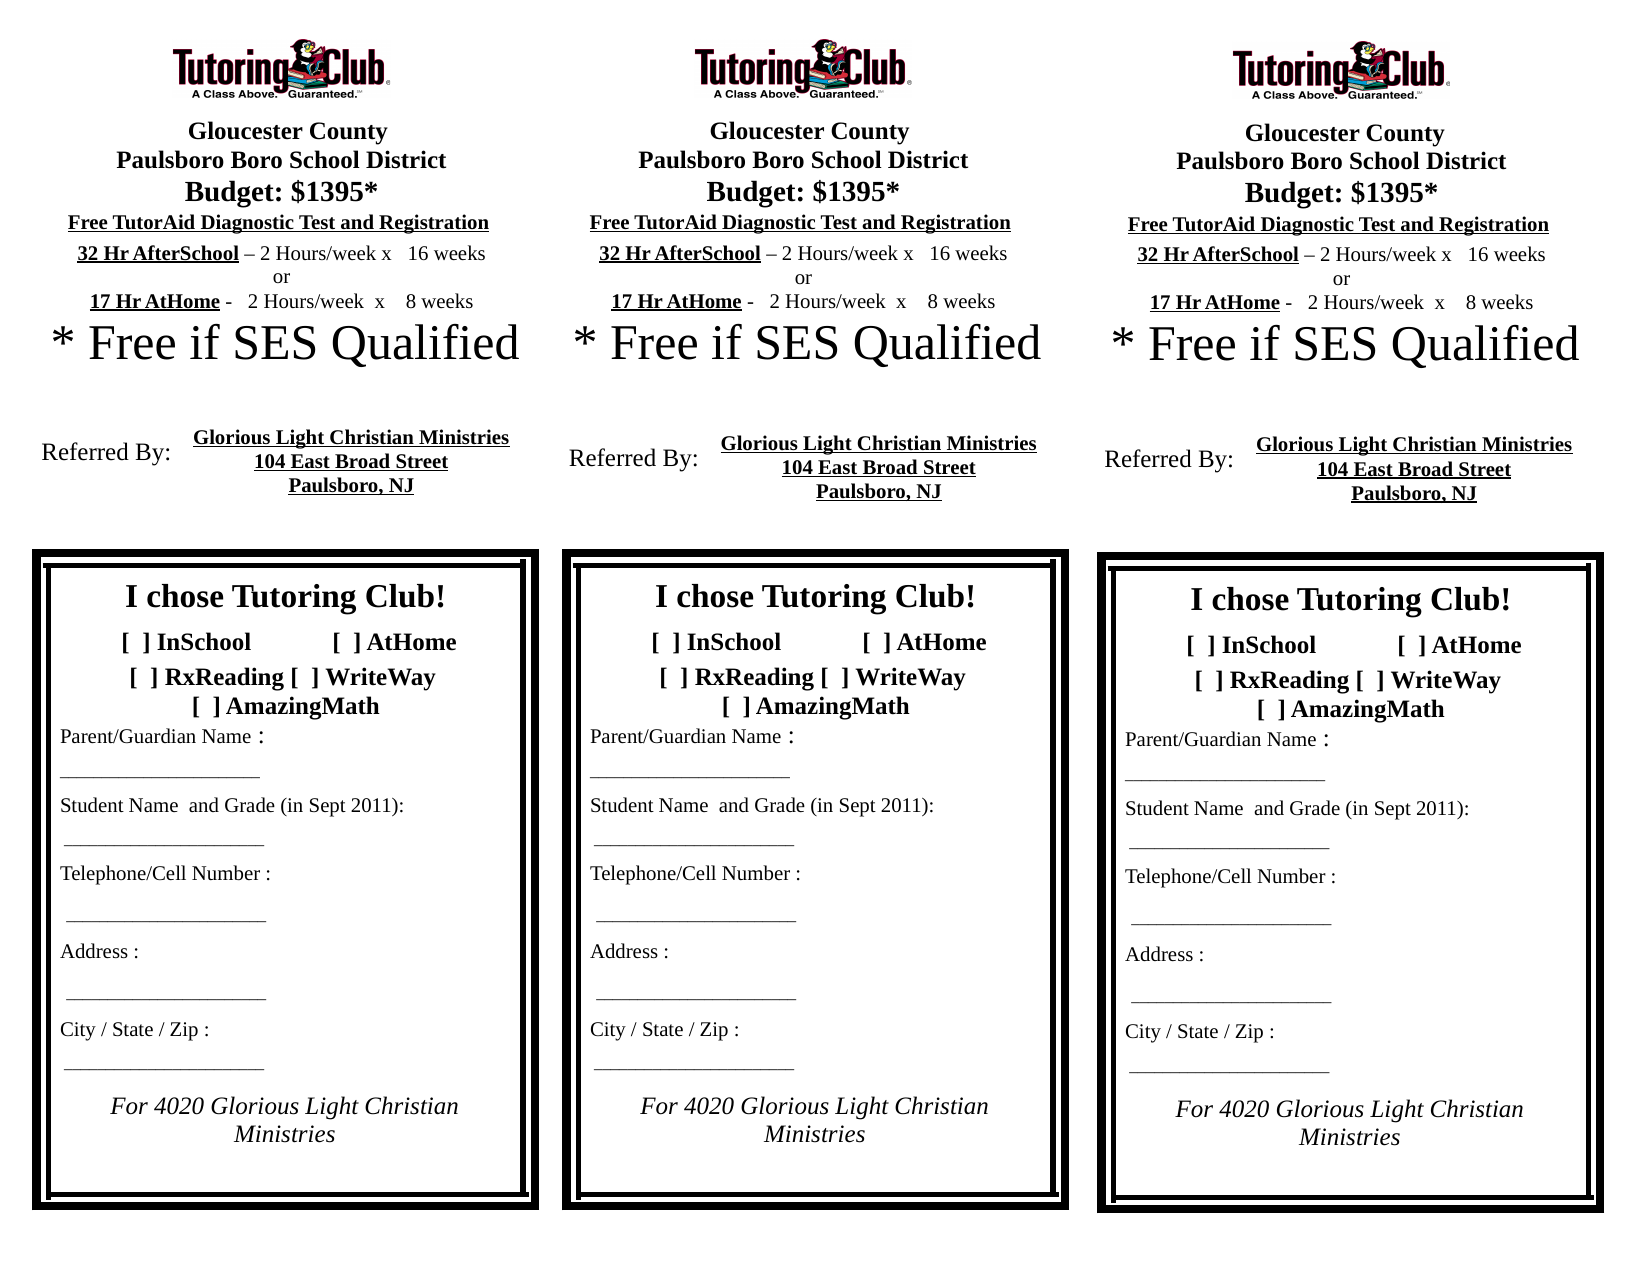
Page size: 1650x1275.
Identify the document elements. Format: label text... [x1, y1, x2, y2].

text Glorious Light Christian Ministries‎ [720, 431, 1037, 452]
table_header [1581, 571, 1586, 919]
text or [38, 264, 525, 288]
text * Free if SES Qualified [1098, 314, 1585, 372]
text 32 Hr AfterSchool – 2 Hours/week x 16 weeks [38, 240, 525, 264]
table_header [1581, 395, 1620, 919]
text 32 Hr AfterSchool – 2 Hours/week x 16 weeks [560, 241, 1047, 264]
table_header [1046, 57, 1090, 919]
text or [560, 264, 1047, 289]
table_header [1581, 560, 1596, 919]
text City / State / Zip : [1125, 1019, 1577, 1043]
text Paulsboro Boro School District [560, 145, 1047, 174]
text Budget: $1395* [560, 174, 1047, 207]
table_header [1090, 395, 1095, 919]
text Gloucester County [560, 116, 1047, 145]
text Budget: $1395* [38, 174, 525, 207]
text 104 East Broad Street [720, 455, 1037, 479]
text Glorious Light Christian Ministries‎ [1256, 432, 1572, 453]
text ________________________ [1125, 900, 1577, 929]
text Referred By: [1104, 444, 1256, 473]
picture [694, 39, 912, 98]
table_header [41, 557, 531, 919]
picture [172, 39, 390, 98]
table_header [581, 568, 1050, 919]
text Free TutorAid Diagnostic Test and Registration [1098, 212, 1579, 236]
text * Free if SES Qualified [560, 313, 1047, 370]
text 32 Hr AfterSchool – 2 Hours/week x 16 weeks [1098, 242, 1585, 266]
text * Free if SES Qualified [38, 313, 525, 370]
text ________________________ [1125, 1056, 1577, 1075]
text [ ] RxReading [ ] WriteWay [1125, 665, 1577, 694]
text Telephone/Cell Number : [1125, 864, 1577, 888]
text Paulsboro Boro School District [38, 145, 525, 174]
text Parent/Guardian Name : [1125, 723, 1577, 751]
text [ ] AmazingMath [1125, 694, 1577, 723]
table_header [1046, 557, 1061, 919]
text ________________________ [1125, 832, 1577, 851]
text I chose Tutoring Club! [1125, 579, 1577, 618]
text Budget: $1395* [1098, 175, 1585, 209]
text Gloucester County [38, 116, 525, 145]
text [ ] InSchool [ ] AtHome [1125, 630, 1577, 659]
text Student Name and Grade (in Sept 2011): [1125, 796, 1577, 820]
text For 4020 Glorious Light Christian Ministries‎ [1125, 1094, 1577, 1151]
text Gloucester County [1098, 118, 1585, 146]
text 17 Hr AtHome - 2 Hours/week x 8 weeks [1098, 290, 1585, 314]
text Free TutorAid Diagnostic Test and Registration [560, 210, 1041, 234]
text Free TutorAid Diagnostic Test and Registration [38, 210, 519, 234]
text Address : [1125, 942, 1577, 966]
picture [1232, 41, 1450, 99]
text ________________________ [1125, 764, 1577, 783]
text Paulsboro Boro School District [1098, 146, 1585, 175]
table_header [51, 568, 520, 919]
text 17 Hr AtHome - 2 Hours/week x 8 weeks [560, 289, 1047, 313]
text ________________________ [1125, 978, 1577, 1007]
table_header [1585, 57, 1620, 394]
text or [1098, 266, 1585, 290]
table_header [30, 57, 560, 919]
text Paulsboro, NJ [1256, 481, 1572, 504]
text 17 Hr AtHome - 2 Hours/week x 8 weeks [38, 288, 525, 313]
text Paulsboro, NJ [720, 479, 1037, 503]
table_header [571, 576, 576, 919]
text 104 East Broad Street [1256, 456, 1572, 481]
table_header [1090, 57, 1098, 394]
text Referred By: [569, 443, 720, 471]
